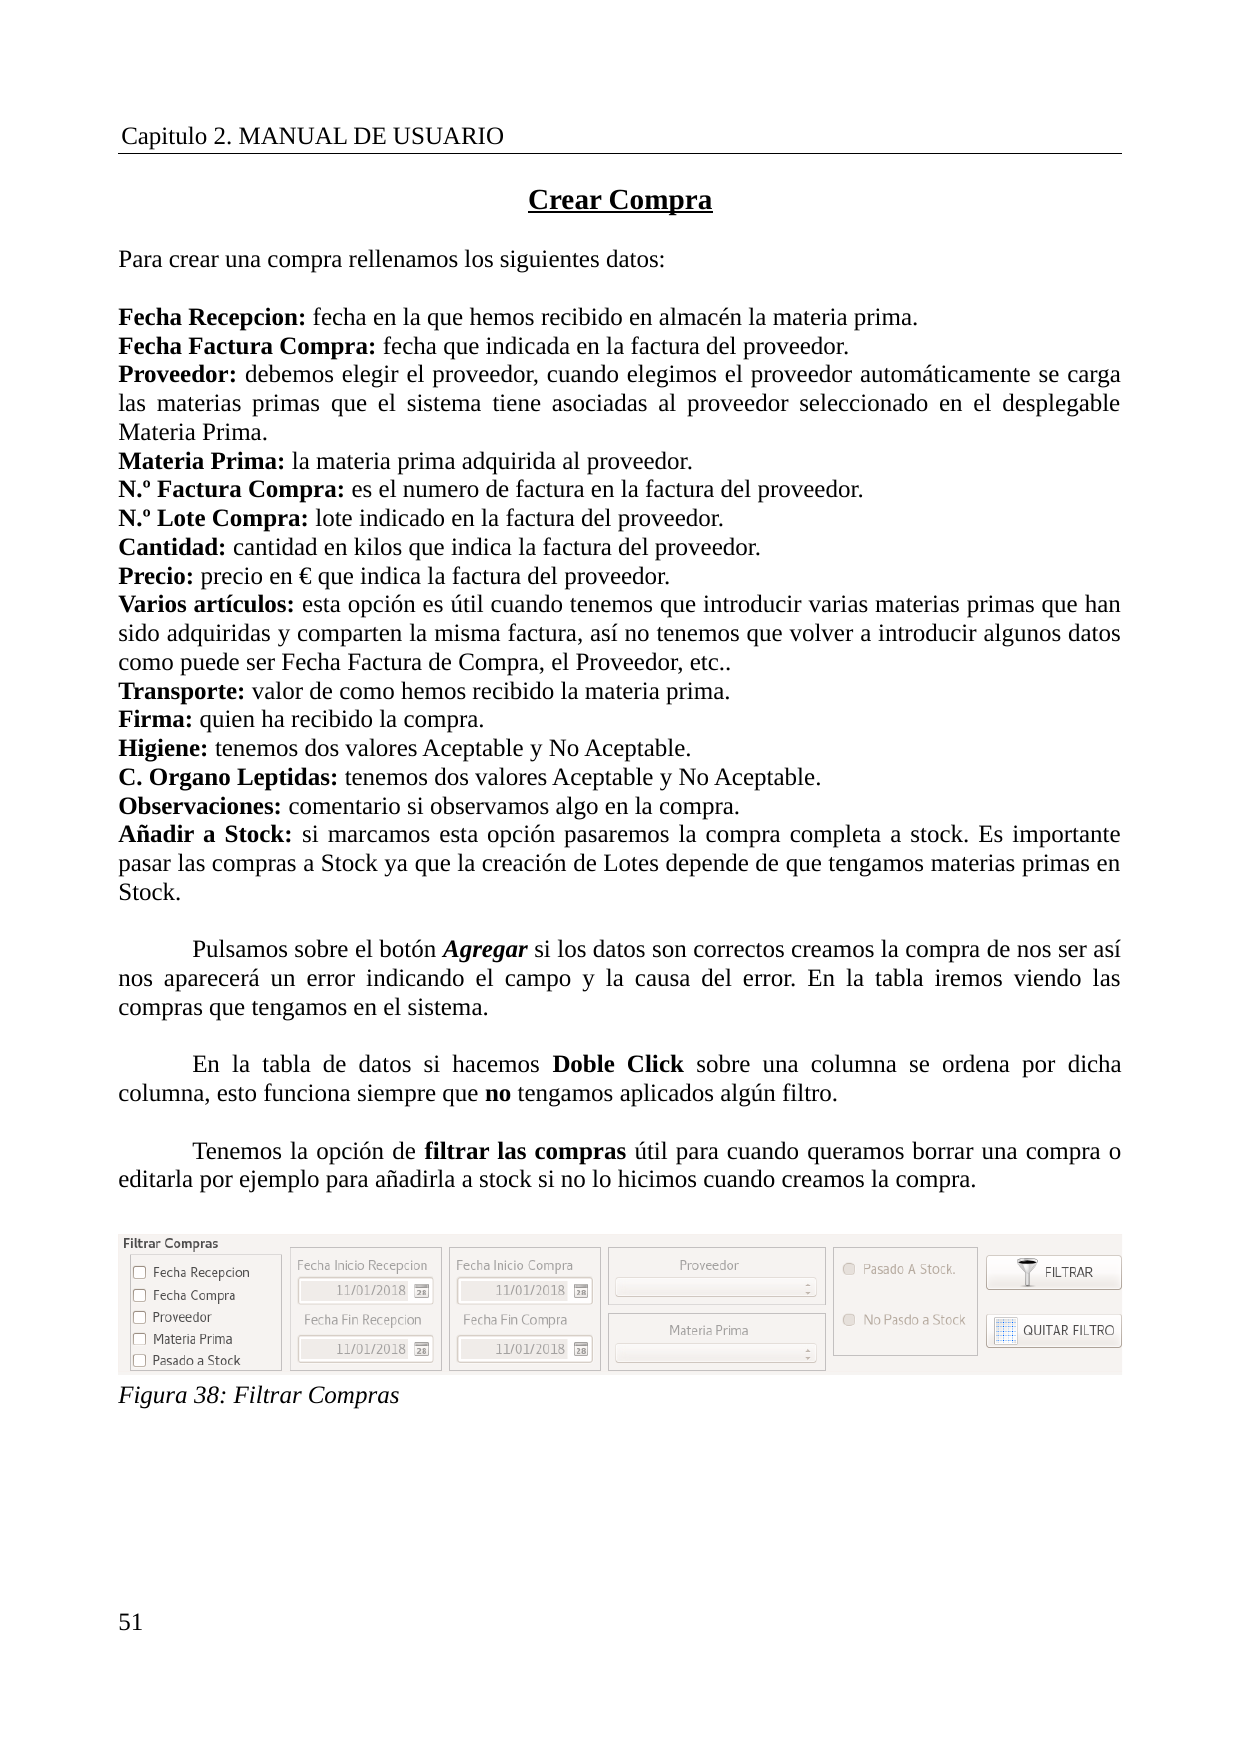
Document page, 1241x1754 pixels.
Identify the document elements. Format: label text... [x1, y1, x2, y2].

text Proveedor: debemos elegir el proveedor, cuando elegimos el proveedor automáticamente se carga las materias primas que el sistema tiene asociadas al proveedor seleccionado en el desplegable Materia Prima. [118, 359, 1122, 446]
text Precio: precio en € que indica la factura del proveedor. [118, 561, 1122, 589]
text Transporte: valor de como hemos recibido la materia prima. [118, 676, 1122, 704]
text Añadir a Stock: si marcamos esta opción pasaremos la compra completa a stock. Es importante pasar las compras a Stock ya que la creación de Lotes depende de que tengamos materias primas en Stock. [118, 819, 1122, 906]
picture [118, 1234, 1123, 1375]
text N.º Factura Compra: es el numero de factura en la factura del proveedor. [118, 474, 1122, 503]
text N.º Lote Compra: lote indicado en la factura del proveedor. [118, 503, 1122, 532]
text Crear Compra [118, 182, 1122, 216]
text C. Organo Leptidas: tenemos dos valores Aceptable y No Aceptable. [118, 762, 1122, 791]
text Firma: quien ha recibido la compra. [118, 704, 1122, 733]
text Varios artículos: esta opción es útil cuando tenemos que introducir varias materias primas que han sido adquiridas y comparten la misma factura, así no tenemos que volver a introducir algunos datos como puede ser Fecha Factura de Compra, el Proveedor, etc.. [118, 589, 1122, 676]
text Fecha Recepcion: fecha en la que hemos recibido en almacén la materia prima. [118, 302, 1122, 331]
text Figura 38: Filtrar Compras [118, 1375, 1122, 1409]
text Fecha Factura Compra: fecha que indicada en la factura del proveedor. [118, 331, 1122, 359]
text Observaciones: comentario si observamos algo en la compra. [118, 791, 1122, 819]
text Materia Prima: la materia prima adquirida al proveedor. [118, 446, 1122, 474]
text Tenemos la opción de filtrar las compras útil para cuando queramos borrar una compra o editarla por ejemplo para añadirla a stock si no lo hicimos cuando creamos la compra. [118, 1136, 1122, 1193]
text Higiene: tenemos dos valores Aceptable y No Aceptable. [118, 733, 1122, 762]
text Pulsamos sobre el botón Agregar si los datos son correctos creamos la compra de nos ser así nos aparecerá un error indicando el campo y la causa del error. En la tabla iremos viendo las compras que tengamos en el sistema. [118, 934, 1122, 1021]
text En la tabla de datos si hacemos Doble Click sobre una columna se ordena por dicha columna, esto funciona siempre que no tengamos aplicados algún filtro. [118, 1049, 1122, 1107]
text Para crear una compra rellenamos los siguientes datos: [118, 244, 1122, 273]
text Cantidad: cantidad en kilos que indica la factura del proveedor. [118, 532, 1122, 561]
